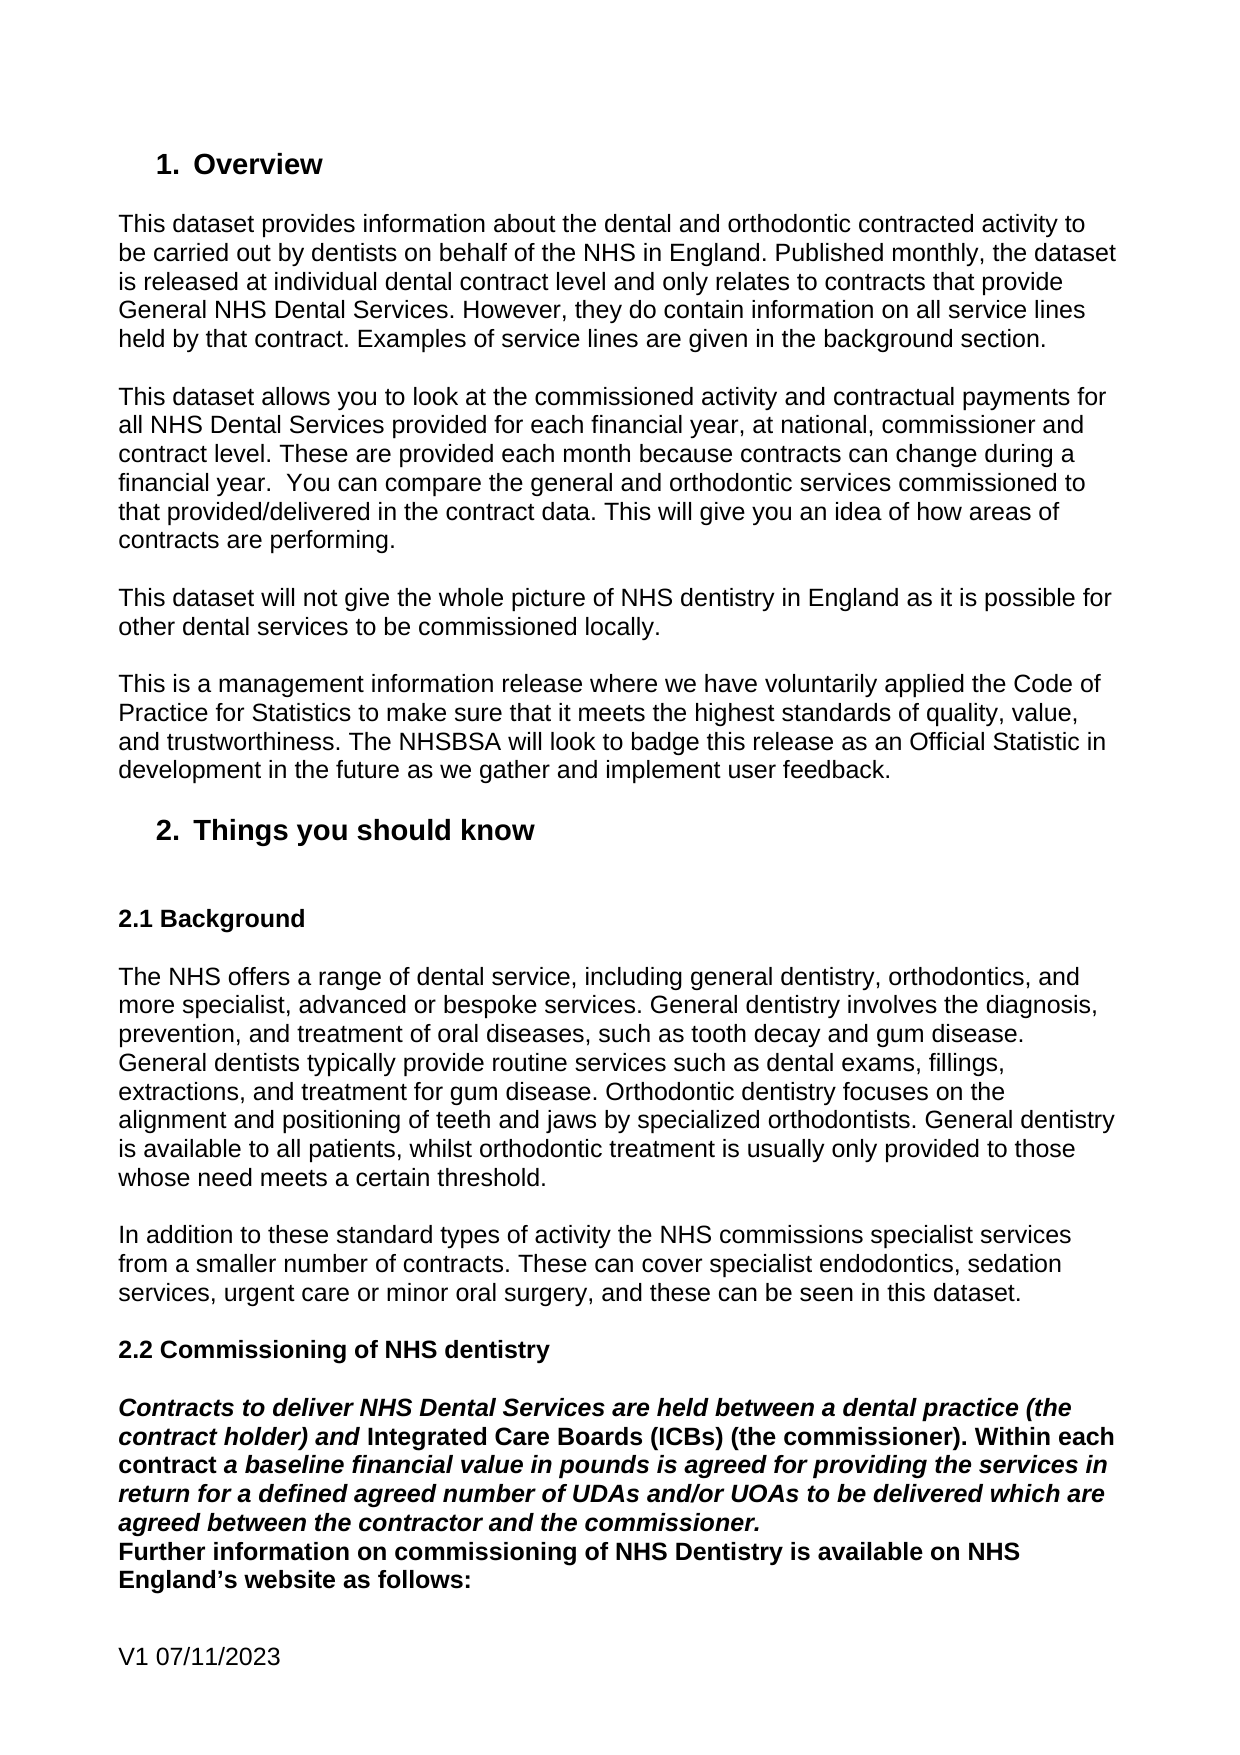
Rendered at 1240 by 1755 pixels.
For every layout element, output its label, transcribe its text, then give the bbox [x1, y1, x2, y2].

subtitle 2.2 Commissioning of NHS dentistry [118, 1335, 1121, 1364]
subtitle Things you should know [156, 813, 1121, 846]
text In addition to these standard types of activity the NHS commissions specialist services from a smaller number of contracts. These can cover specialist endodontics, sedation services, urgent care or minor oral surgery, and these can be seen in this dataset. [118, 1220, 1121, 1306]
text This dataset will not give the whole picture of NHS dentistry in England as it is possible for other dental services to be commissioned locally. [118, 583, 1121, 640]
text Further information on commissioning of NHS Dentistry is available on NHS England’s website as follows: [118, 1536, 1121, 1594]
text This dataset provides information about the dental and orthodontic contracted activity to be carried out by dentists on behalf of the NHS in England. Published monthly, the dataset is released at individual dental contract level and only relates to contracts that provide General NHS Dental Services. However, they do contain information on all service lines held by that contract. Examples of service lines are given in the background section. [118, 209, 1121, 353]
subtitle Overview [156, 147, 1121, 180]
subtitle 2.1 Background [118, 904, 1121, 933]
text Contracts to deliver NHS Dental Services are held between a dental practice (the contract holder) and Integrated Care Boards (ICBs) (the commissioner). Within each contract a baseline financial value in pounds is agreed for providing the services in return for a defined agreed number of UDAs and/or UOAs to be delivered which are agreed between the contractor and the commissioner. [118, 1393, 1121, 1536]
text This dataset allows you to look at the commissioned activity and contractual payments for all NHS Dental Services provided for each financial year, at national, commissioner and contract level. These are provided each month because contracts can change during a financial year. You can compare the general and orthodontic services commissioned to that provided/delivered in the contract data. This will give you an idea of how areas of contracts are performing. [118, 382, 1121, 554]
text This is a management information release where we have voluntarily applied the Code of Practice for Statistics to make sure that it meets the highest standards of quality, value, and trustworthiness. The NHSBSA will look to badge this release as an Official Statistic in development in the future as we gather and implement user feedback. [118, 669, 1121, 784]
text The NHS offers a range of dental service, including general dentistry, orthodontics, and more specialist, advanced or bespoke services. General dentistry involves the diagnosis, prevention, and treatment of oral diseases, such as tooth decay and gum disease. General dentists typically provide routine services such as dental exams, fillings, extractions, and treatment for gum disease. Orthodontic dentistry focuses on the alignment and positioning of teeth and jaws by specialized orthodontists. General dentistry is available to all patients, whilst orthodontic treatment is usually only provided to those whose need meets a certain threshold. [118, 961, 1121, 1191]
